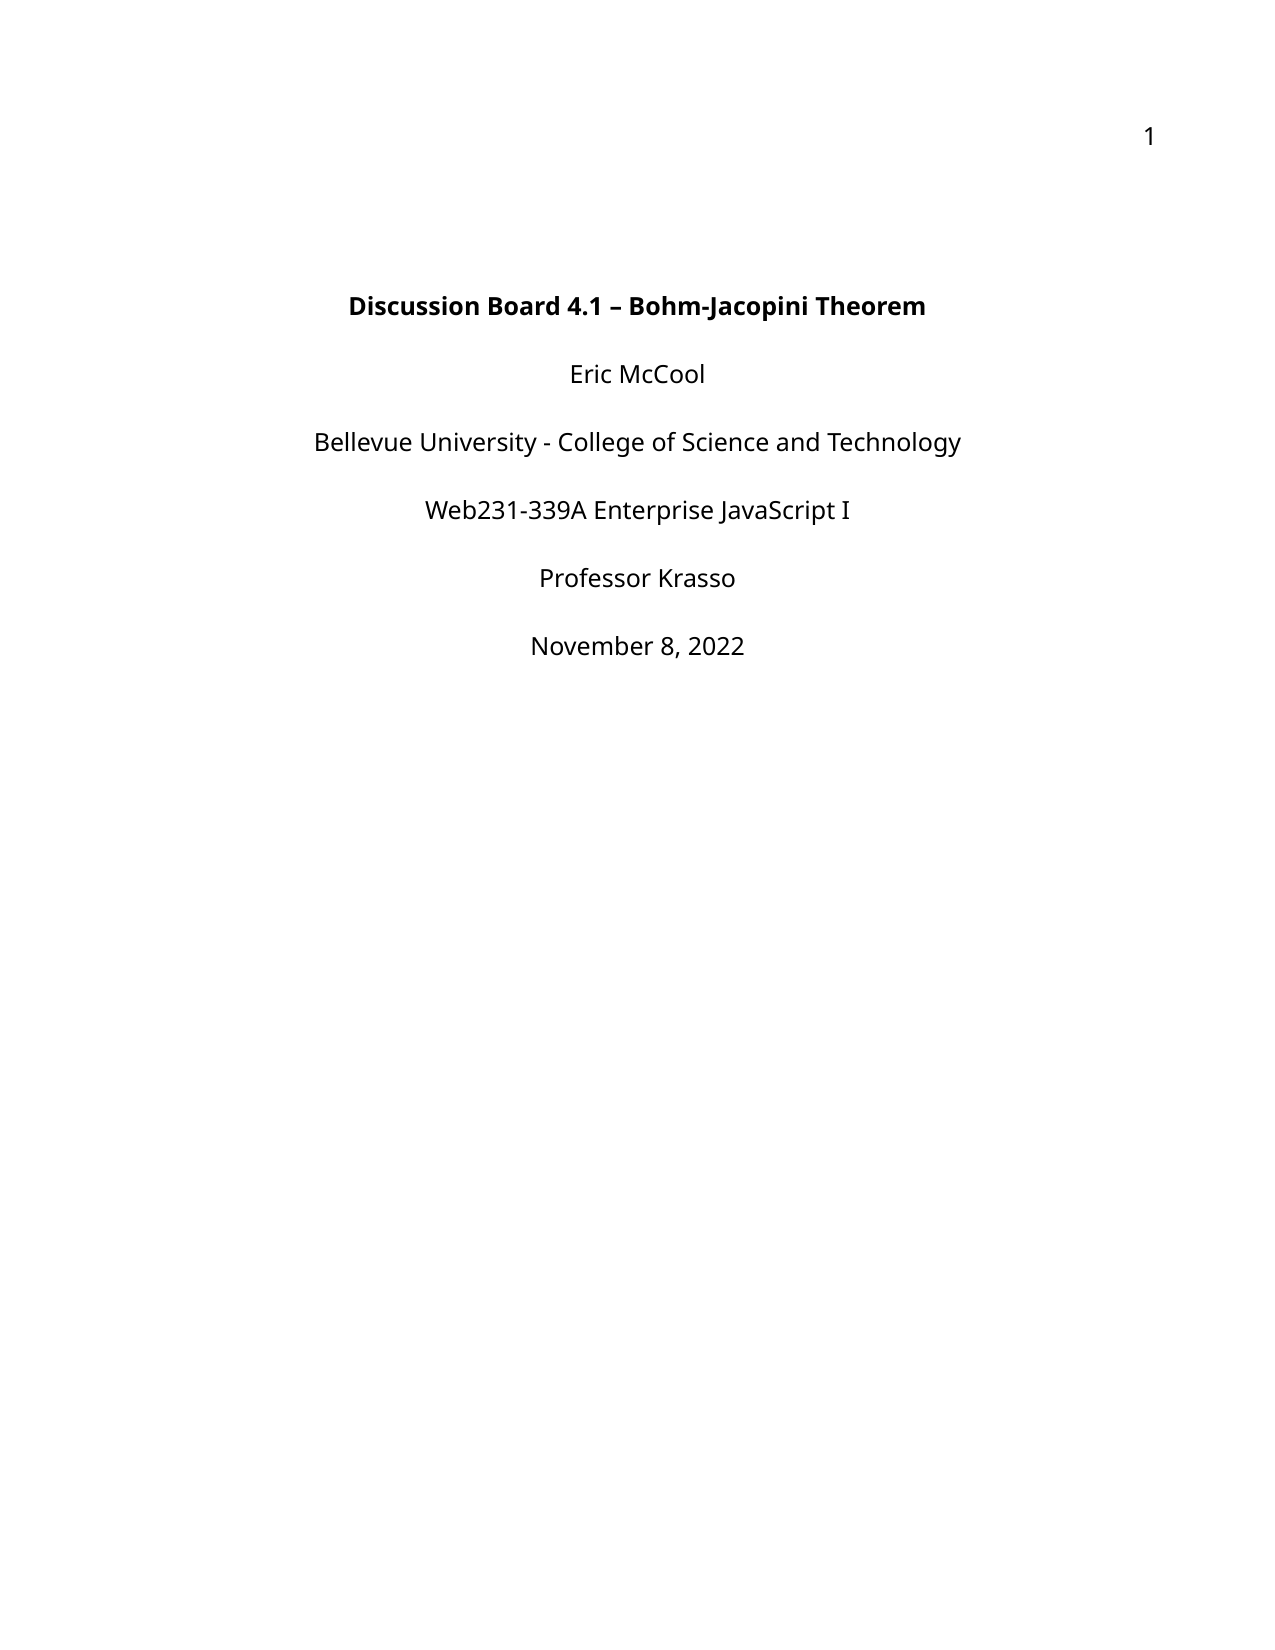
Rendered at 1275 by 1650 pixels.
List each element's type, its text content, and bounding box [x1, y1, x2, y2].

text Professor Krasso [118, 561, 1157, 595]
text Web231-339A Enterprise JavaScript I [118, 493, 1157, 527]
text Discussion Board 4.1 – Bohm-Jacopini Theorem [118, 288, 1157, 322]
text November 8, 2022 [118, 629, 1157, 663]
text 1 [118, 118, 1157, 152]
text Eric McCool [118, 357, 1157, 391]
text Bellevue University - College of Science and Technology [118, 425, 1157, 459]
